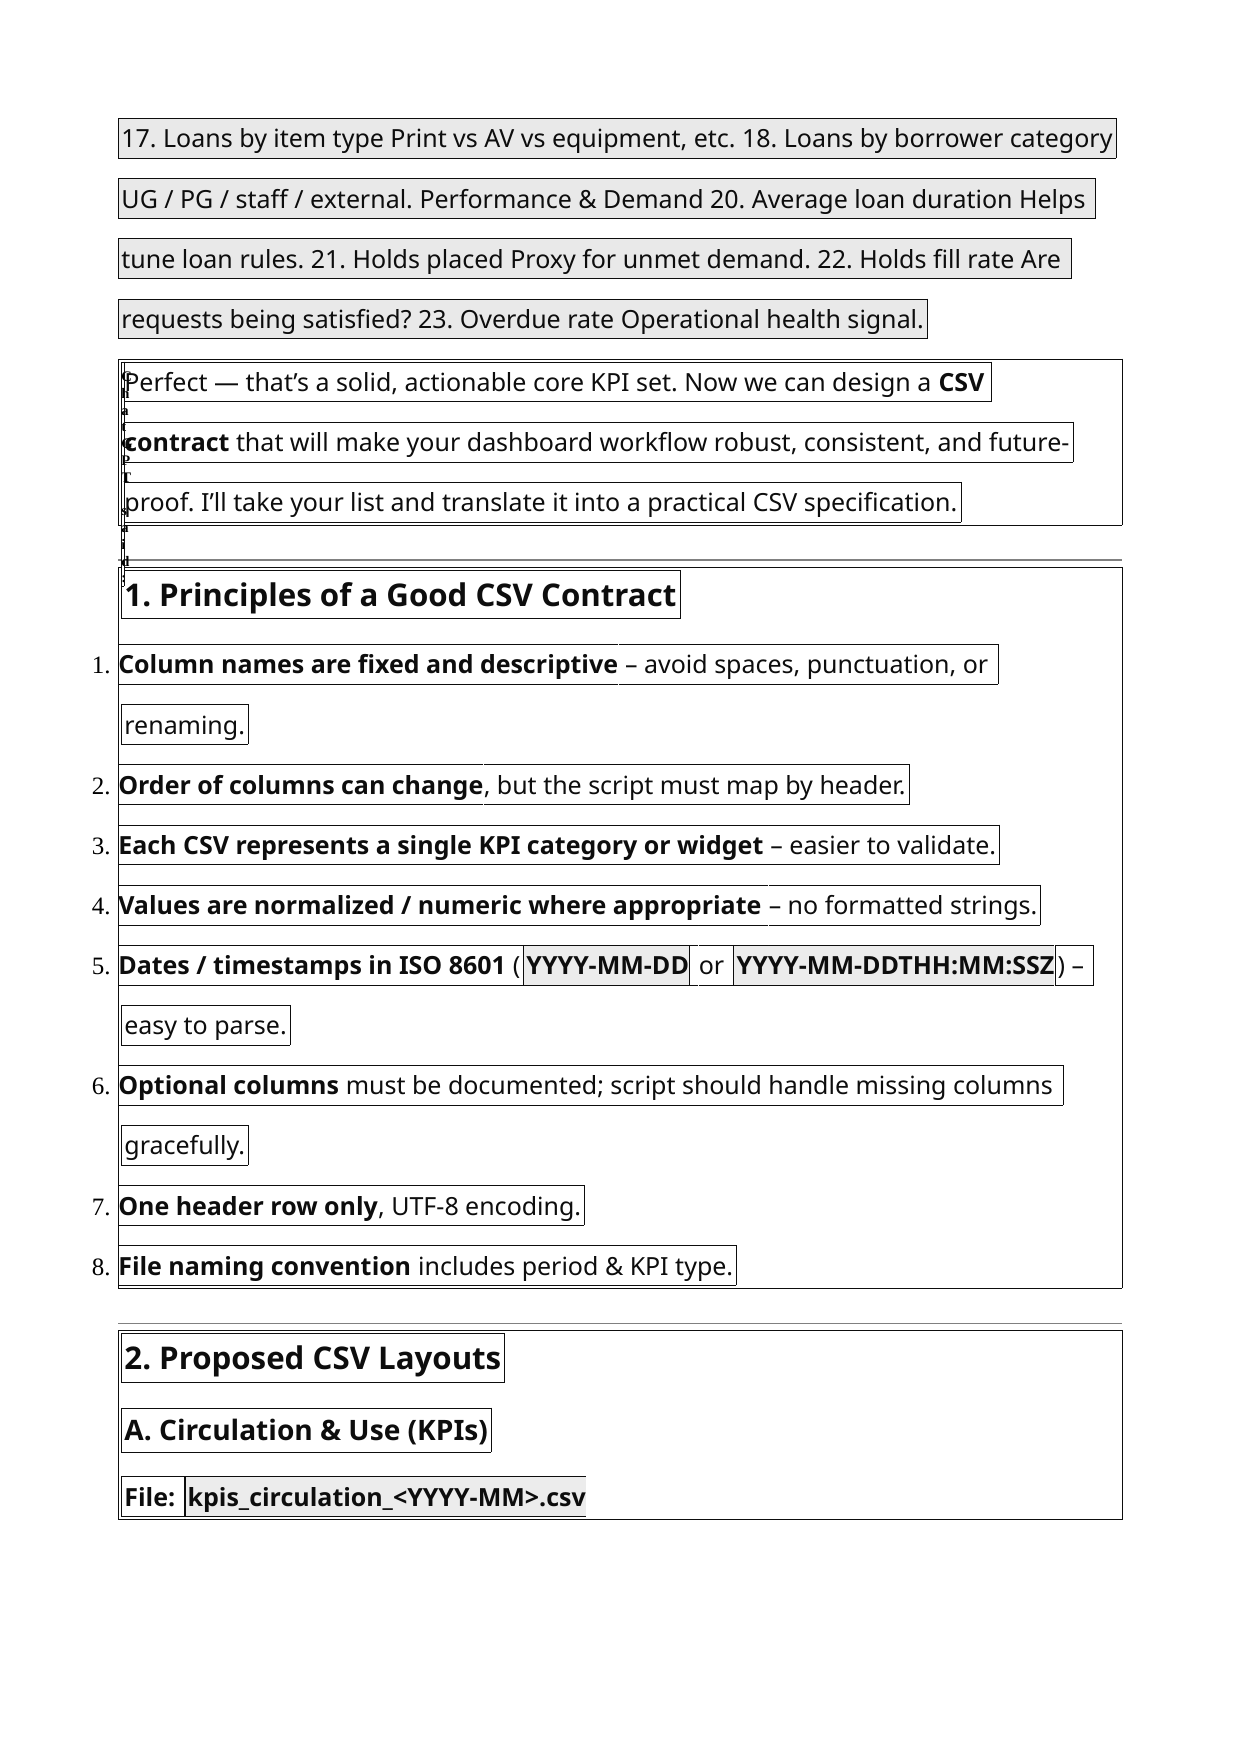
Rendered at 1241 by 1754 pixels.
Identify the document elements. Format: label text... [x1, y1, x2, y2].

list Dates / timestamps in ISO 8601 (YYYY-MM-DD or YYYY-MM-DDTHH:MM:SSZ) – easy to parse. [119, 942, 1122, 1045]
subtitle 1. Principles of a Good CSV Contract [125, 568, 1122, 618]
text yes please here are the core options that will be useful for feedback on areas working right now Circulation & Use 1. Total loans Core “are we being used?” number. 2. Loans per active borrower Better signal than raw loans. 3. Active borrowers Borrowers with ≥1 loan in the period. 4. Renewals count Indicates demand pressure and engagement. 5. In-library use (if tracked) Especially relevant for reference collections. 6. Collection Tracking 7. Percentage of collection never borrowed More meaningful than raw count. 8. New items added (period) Context for usage growth or stagnation. 9. Withdrawn / deleted items Signals active collection management. Equity & Coverage 16. Loans by branch / location Always requested by management. 17. Loans by item type Print vs AV vs equipment, etc. 18. Loans by borrower category UG / PG / staff / external. Performance & Demand 20. Average loan duration Helps tune loan rules. 21. Holds placed Proxy for unmet demand. 22. Holds fill rate Are requests being satisfied? 23. Overdue rate Operational health signal. [118, 118, 1122, 338]
subtitle A. Circulation & Use (KPIs) [119, 1404, 1122, 1452]
text yes please here are the core options that will be useful for feedback on areas working right now Circulation & Use 1. Total loans Core “are we being used?” number. 2. Loans per active borrower Better signal than raw loans. 3. Active borrowers Borrowers with ≥1 loan in the period. 4. Renewals count Indicates demand pressure and engagement. 5. In-library use (if tracked) Especially relevant for reference collections. 6. Collection Tracking 7. Percentage of collection never borrowed More meaningful than raw count. 8. New items added (period) Context for usage growth or stagnation. 9. Withdrawn / deleted items Signals active collection management. Equity & Coverage 16. Loans by branch / location Always requested by management. 17. Loans by item type Print vs AV vs equipment, etc. 18. Loans by borrower category UG / PG / staff / external. Performance & Demand 20. Average loan duration Helps tune loan rules. 21. Holds placed Proxy for unmet demand. 22. Holds fill rate Are requests being satisfied? 23. Overdue rate Operational health signal. [119, 119, 1116, 158]
list One header row only, UTF-8 encoding. [119, 1182, 1122, 1225]
subtitle 1. Principles of a Good CSV Contract [122, 571, 680, 618]
list Each CSV represents a single KPI category or widget – easier to validate. [119, 821, 1122, 864]
text Perfect — that’s a solid, actionable core KPI set. Now we can design a CSV contract that will make your dashboard workflow robust, consistent, and future-proof. I’ll take your list and translate it into a practical CSV specification. [119, 360, 1122, 525]
text File: kpis_circulation_<YYYY-MM>.csv [119, 1473, 1122, 1519]
subtitle 2. Proposed CSV Layouts [119, 1331, 1122, 1382]
text yes please here are the core options that will be useful for feedback on areas working right now Circulation & Use 1. Total loans Core “are we being used?” number. 2. Loans per active borrower Better signal than raw loans. 3. Active borrowers Borrowers with ≥1 loan in the period. 4. Renewals count Indicates demand pressure and engagement. 5. In-library use (if tracked) Especially relevant for reference collections. 6. Collection Tracking 7. Percentage of collection never borrowed More meaningful than raw count. 8. New items added (period) Context for usage growth or stagnation. 9. Withdrawn / deleted items Signals active collection management. Equity & Coverage 16. Loans by branch / location Always requested by management. 17. Loans by item type Print vs AV vs equipment, etc. 18. Loans by borrower category UG / PG / staff / external. Performance & Demand 20. Average loan duration Helps tune loan rules. 21. Holds placed Proxy for unmet demand. 22. Holds fill rate Are requests being satisfied? 23. Overdue rate Operational health signal. [119, 179, 1095, 218]
list Column names are fixed and descriptive – avoid spaces, punctuation, or renaming. [119, 641, 1122, 744]
text yes please here are the core options that will be useful for feedback on areas working right now Circulation & Use 1. Total loans Core “are we being used?” number. 2. Loans per active borrower Better signal than raw loans. 3. Active borrowers Borrowers with ≥1 loan in the period. 4. Renewals count Indicates demand pressure and engagement. 5. In-library use (if tracked) Especially relevant for reference collections. 6. Collection Tracking 7. Percentage of collection never borrowed More meaningful than raw count. 8. New items added (period) Context for usage growth or stagnation. 9. Withdrawn / deleted items Signals active collection management. Equity & Coverage 16. Loans by branch / location Always requested by management. 17. Loans by item type Print vs AV vs equipment, etc. 18. Loans by borrower category UG / PG / staff / external. Performance & Demand 20. Average loan duration Helps tune loan rules. 21. Holds placed Proxy for unmet demand. 22. Holds fill rate Are requests being satisfied? 23. Overdue rate Operational health signal. [119, 239, 1071, 278]
list Order of columns can change, but the script must map by header. [119, 761, 1122, 804]
list Optional columns must be documented; script should handle missing columns gracefully. [119, 1062, 1122, 1165]
text yes please here are the core options that will be useful for feedback on areas working right now Circulation & Use 1. Total loans Core “are we being used?” number. 2. Loans per active borrower Better signal than raw loans. 3. Active borrowers Borrowers with ≥1 loan in the period. 4. Renewals count Indicates demand pressure and engagement. 5. In-library use (if tracked) Especially relevant for reference collections. 6. Collection Tracking 7. Percentage of collection never borrowed More meaningful than raw count. 8. New items added (period) Context for usage growth or stagnation. 9. Withdrawn / deleted items Signals active collection management. Equity & Coverage 16. Loans by branch / location Always requested by management. 17. Loans by item type Print vs AV vs equipment, etc. 18. Loans by borrower category UG / PG / staff / external. Performance & Demand 20. Average loan duration Helps tune loan rules. 21. Holds placed Proxy for unmet demand. 22. Holds fill rate Are requests being satisfied? 23. Overdue rate Operational health signal. [119, 300, 927, 338]
list File naming convention includes period & KPI type. [119, 1242, 1122, 1288]
list Values are normalized / numeric where appropriate – no formatted strings. [119, 882, 1122, 925]
